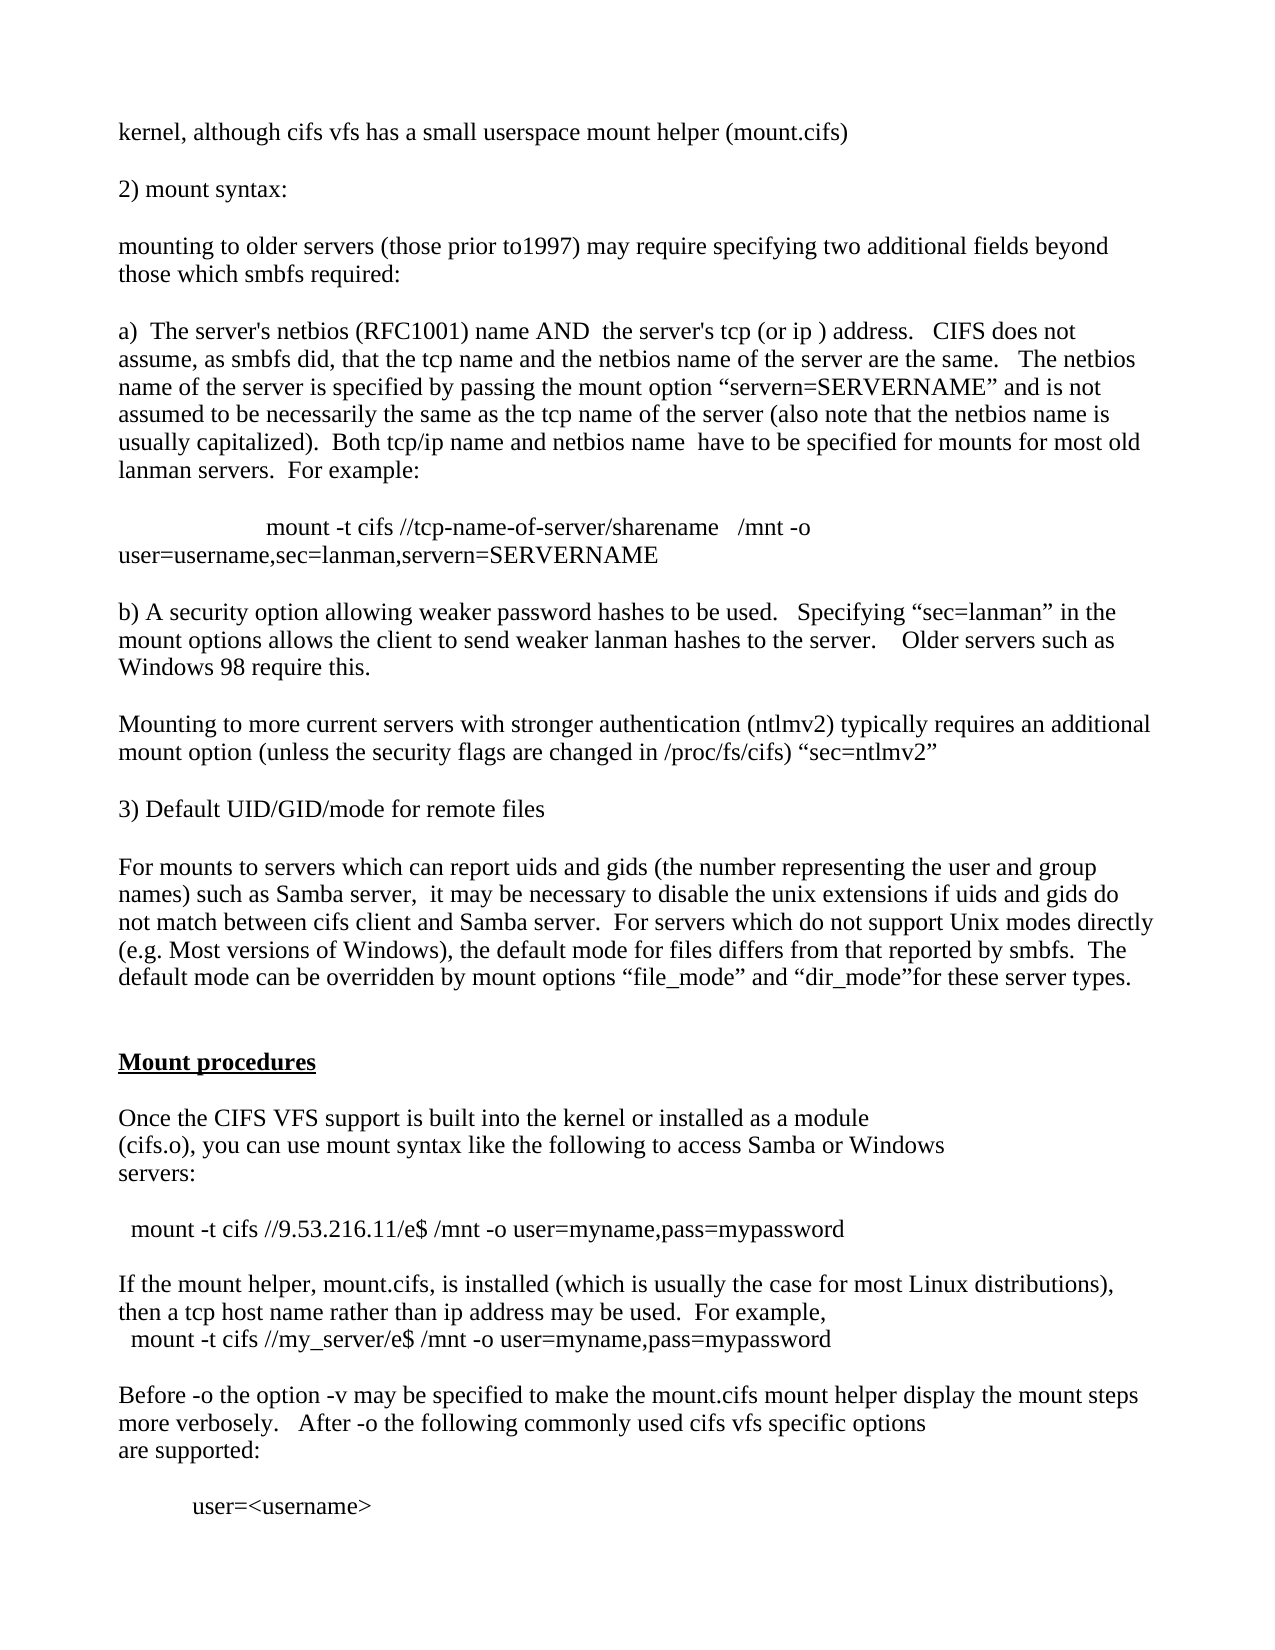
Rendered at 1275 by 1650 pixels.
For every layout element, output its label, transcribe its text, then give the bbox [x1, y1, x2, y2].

text If the mount helper, mount.cifs, is installed (which is usually the case for most Linux distributions), then a tcp host name rather than ip address may be used. For example, [118, 1270, 1157, 1326]
text mount -t cifs //tcp-name-of-server/sharename /mnt -o user=username,sec=lanman,servern=SERVERNAME [118, 513, 1157, 568]
text 3) Default UID/GID/mode for remote files [118, 796, 1157, 823]
text Mount procedures [118, 1048, 1157, 1076]
text servers: [118, 1159, 1157, 1187]
text Before -o the option -v may be specified to make the mount.cifs mount helper display the mount steps more verbosely. After -o the following commonly used cifs vfs specific options [118, 1381, 1157, 1436]
text Mounting to more current servers with stronger authentication (ntlmv2) typically requires an additional mount option (unless the security flags are changed in /proc/fs/cifs) “sec=ntlmv2” [118, 711, 1157, 766]
text (cifs.o), you can use mount syntax like the following to access Samba or Windows [118, 1132, 1157, 1159]
text kernel, although cifs vfs has a small userspace mount helper (mount.cifs) [118, 118, 1157, 146]
text mounting to older servers (those prior to1997) may require specifying two additional fields beyond those which smbfs required: [118, 232, 1157, 288]
text 2) mount syntax: [118, 175, 1157, 203]
text mount -t cifs //9.53.216.11/e$ /mnt -o user=myname,pass=mypassword [118, 1215, 1157, 1242]
text mount -t cifs //my_server/e$ /mnt -o user=myname,pass=mypassword [118, 1326, 1157, 1353]
text user=<username> [118, 1492, 1157, 1519]
text b) A security option allowing weaker password hashes to be used. Specifying “sec=lanman” in the mount options allows the client to send weaker lanman hashes to the server. Older servers such as Windows 98 require this. [118, 598, 1157, 681]
text Once the CIFS VFS support is built into the kernel or installed as a module [118, 1104, 1157, 1132]
text For mounts to servers which can report uids and gids (the number representing the user and group names) such as Samba server, it may be necessary to disable the unix extensions if uids and gids do not match between cifs client and Samba server. For servers which do not support Unix modes directly (e.g. Most versions of Windows), the default mode for files differs from that reported by smbfs. The default mode can be overridden by mount options “file_mode” and “dir_mode”for these server types. [118, 853, 1157, 991]
text are supported: [118, 1436, 1157, 1464]
text a) The server's netbios (RFC1001) name AND the server's tcp (or ip ) address. CIFS does not assume, as smbfs did, that the tcp name and the netbios name of the server are the same. The netbios name of the server is specified by passing the mount option “servern=SERVERNAME” and is not assumed to be necessarily the same as the tcp name of the server (also note that the netbios name is usually capitalized). Both tcp/ip name and netbios name have to be specified for mounts for most old lanman servers. For example: [118, 317, 1157, 484]
